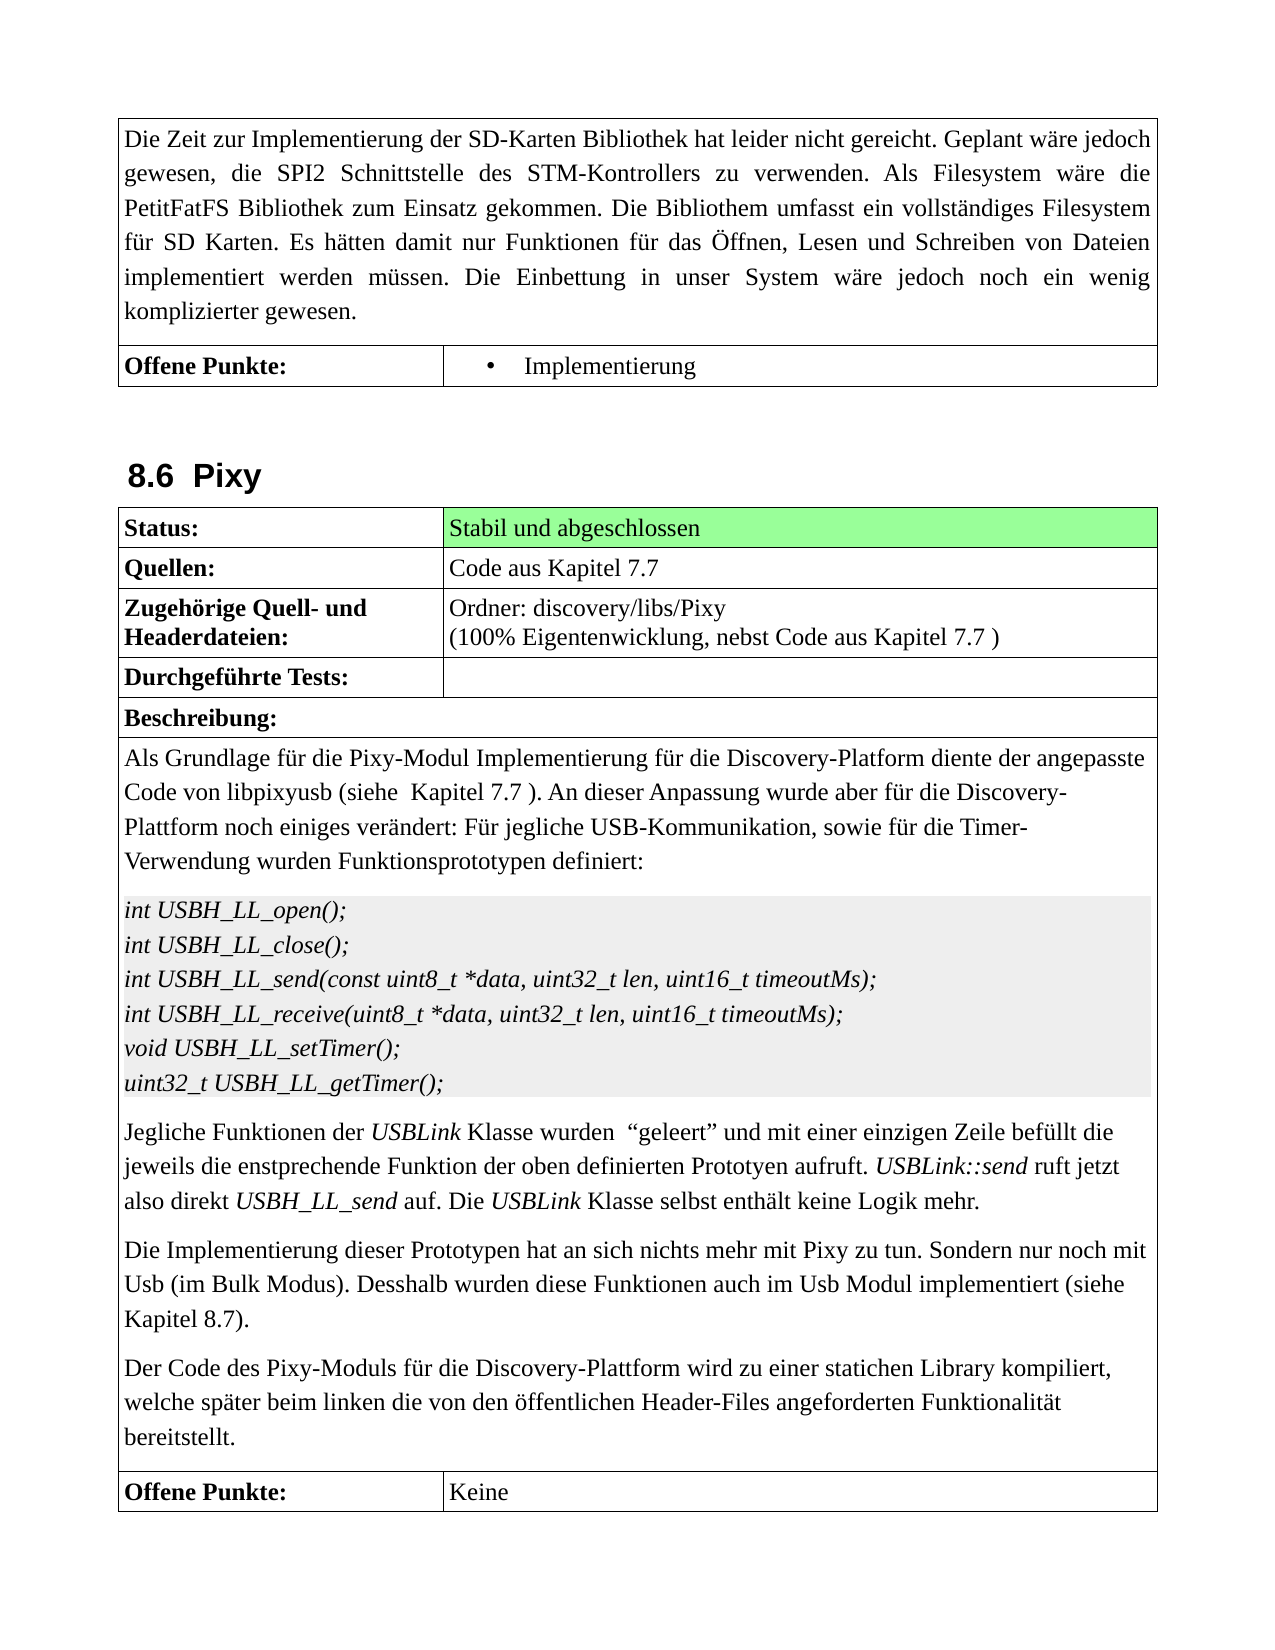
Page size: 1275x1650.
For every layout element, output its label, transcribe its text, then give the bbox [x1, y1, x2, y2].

table_cell Als Grundlage für die Pixy-Modul Implementierung für die Discovery-Platform diente der angepasste Code von libpixyusb (siehe Kapitel 7.7 ). An dieser Anpassung wurde aber für die Discovery-Plattform noch einiges verändert: Für jegliche USB-Kommunikation, sowie für die Timer-Verwendung wurden Funktionsprototypen definiert: int USBH_LL_open(); int USBH_LL_close(); int USBH_LL_send(const uint8_t *data, uint32_t len, uint16_t timeoutMs); int USBH_LL_receive(uint8_t *data, uint32_t len, uint16_t timeoutMs); void USBH_LL_setTimer(); uint32_t USBH_LL_getTimer(); Jegliche Funktionen der USBLink Klasse wurden “geleert” und mit einer einzigen Zeile befüllt die jeweils die enstprechende Funktion der oben definierten Prototyen aufruft. USBLink::send ruft jetzt also direkt USBH_LL_send auf. Die USBLink Klasse selbst enthält keine Logik mehr. Die Implementierung dieser Prototypen hat an sich nichts mehr mit Pixy zu tun. Sondern nur noch mit Usb (im Bulk Modus). Desshalb wurden diese Funktionen auch im Usb Modul implementiert (siehe Kapitel 8.7). Der Code des Pixy-Moduls für die Discovery-Plattform wird zu einer statichen Library kompiliert, welche später beim linken die von den öffentlichen Header-Files angeforderten Funktionalität bereitstellt. [119, 738, 1157, 1471]
table_cell Die Zeit zur Implementierung der SD-Karten Bibliothek hat leider nicht gereicht. Geplant wäre jedoch gewesen, die SPI2 Schnittstelle des STM-Kontrollers zu verwenden. Als Filesystem wäre die PetitFatFS Bibliothek zum Einsatz gekommen. Die Bibliothem umfasst ein vollständiges Filesystem für SD Karten. Es hätten damit nur Funktionen für das Öffnen, Lesen und Schreiben von Dateien implementiert werden müssen. Die Einbettung in unser System wäre jedoch noch ein wenig komplizierter gewesen. [119, 119, 1157, 345]
subtitle Pixy [118, 456, 1157, 494]
table_cell Zugehörige Quell- und Headerdateien: [119, 589, 443, 657]
table_header Status: [119, 508, 443, 547]
table_cell Offene Punkte: [119, 346, 443, 386]
table_cell Offene Punkte: [119, 1472, 443, 1511]
table_cell Code aus Kapitel 7.7 [444, 548, 1157, 587]
table_cell Beschreibung: [119, 698, 1157, 737]
table_cell Quellen: [119, 548, 443, 587]
table_cell [444, 658, 1157, 697]
table_cell Durchgeführte Tests: [119, 658, 443, 697]
table_cell Implementierung [444, 346, 1157, 386]
table_header Stabil und abgeschlossen [444, 508, 1157, 547]
table_cell Ordner: discovery/libs/Pixy (100% Eigentenwicklung, nebst Code aus Kapitel 7.7 ) [444, 589, 1157, 657]
table_cell Keine [444, 1472, 1157, 1511]
